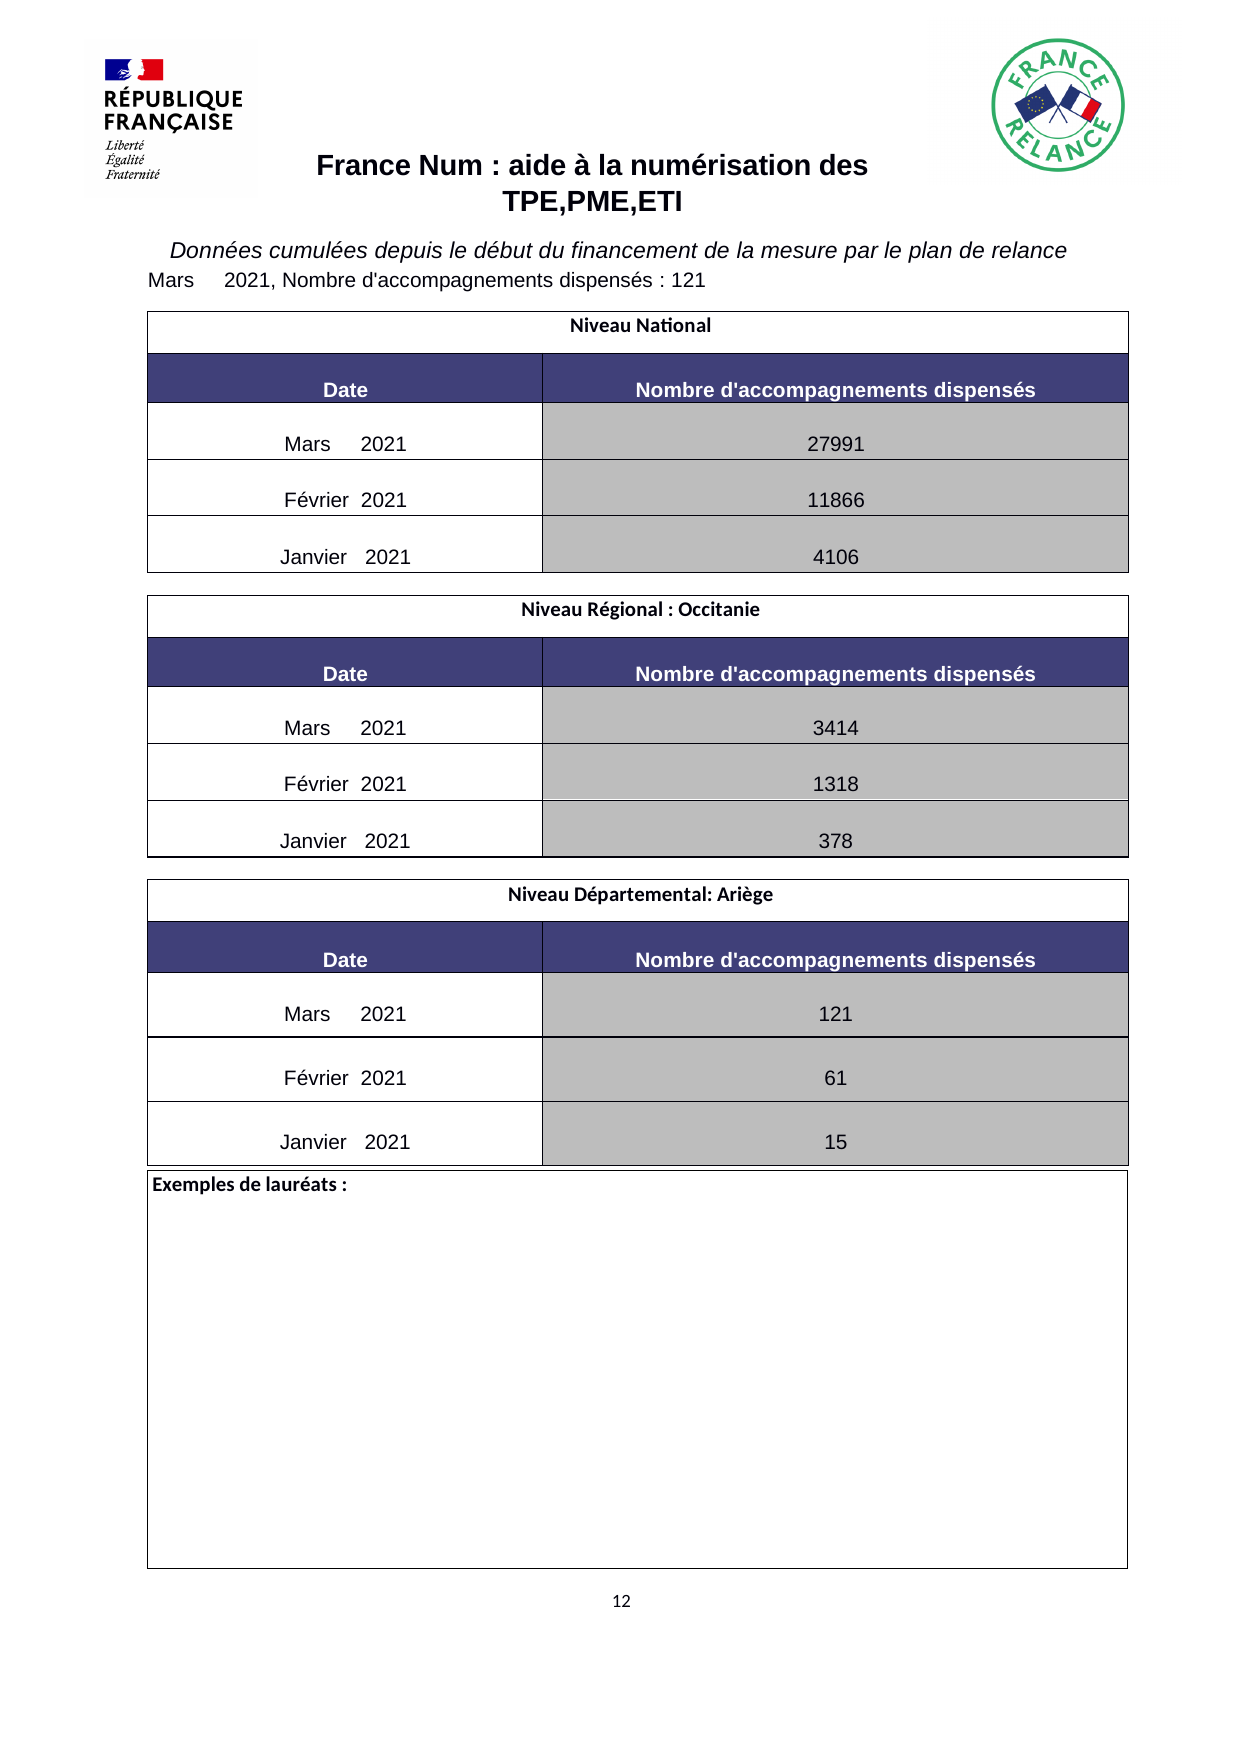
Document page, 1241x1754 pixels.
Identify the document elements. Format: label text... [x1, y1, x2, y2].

table_cell Nombre d'accompagnements dispensés [543, 638, 1128, 686]
table_cell Février 2021 [148, 460, 542, 515]
table_cell 121 [543, 973, 1128, 1036]
table_cell Nombre d'accompagnements dispensés [543, 354, 1128, 402]
table_cell Date [148, 922, 542, 972]
table_cell 15 [543, 1102, 1128, 1165]
text Exemples de lauréats : [148, 1171, 1127, 1197]
picture [84, 39, 263, 200]
table_header Niveau Régional : Occitanie [148, 596, 1128, 637]
table_cell 378 [543, 801, 1128, 856]
table_cell Janvier 2021 [148, 801, 542, 856]
table_cell Date [148, 638, 542, 686]
table_cell Mars 2021 [148, 687, 542, 743]
text France Num : aide à la numérisation des TPE,PME,ETI [148, 148, 1093, 217]
text Données cumulées depuis le début du financement de la mesure par le plan de relance [148, 237, 1093, 264]
table_cell 4106 [543, 516, 1128, 572]
table_cell Février 2021 [148, 1038, 542, 1101]
table_cell 27991 [543, 403, 1128, 459]
table_cell Mars 2021 [148, 403, 542, 459]
table_cell Février 2021 [148, 744, 542, 799]
table_cell Mars 2021 [148, 973, 542, 1036]
table_header Niveau Départemental: Ariège [148, 880, 1128, 921]
text Mars 2021, Nombre d'accompagnements dispensés : 121 [148, 268, 1093, 292]
table_cell Janvier 2021 [148, 516, 542, 572]
picture [926, 17, 1189, 185]
table_cell Janvier 2021 [148, 1102, 542, 1165]
table_cell 1318 [543, 744, 1128, 799]
table_header Niveau National [148, 312, 1128, 353]
table_cell Date [148, 354, 542, 402]
table_cell 11866 [543, 460, 1128, 515]
table_cell 3414 [543, 687, 1128, 743]
text 12 [0, 1589, 1238, 1612]
table_cell 61 [543, 1038, 1128, 1101]
table_cell Nombre d'accompagnements dispensés [543, 922, 1128, 972]
